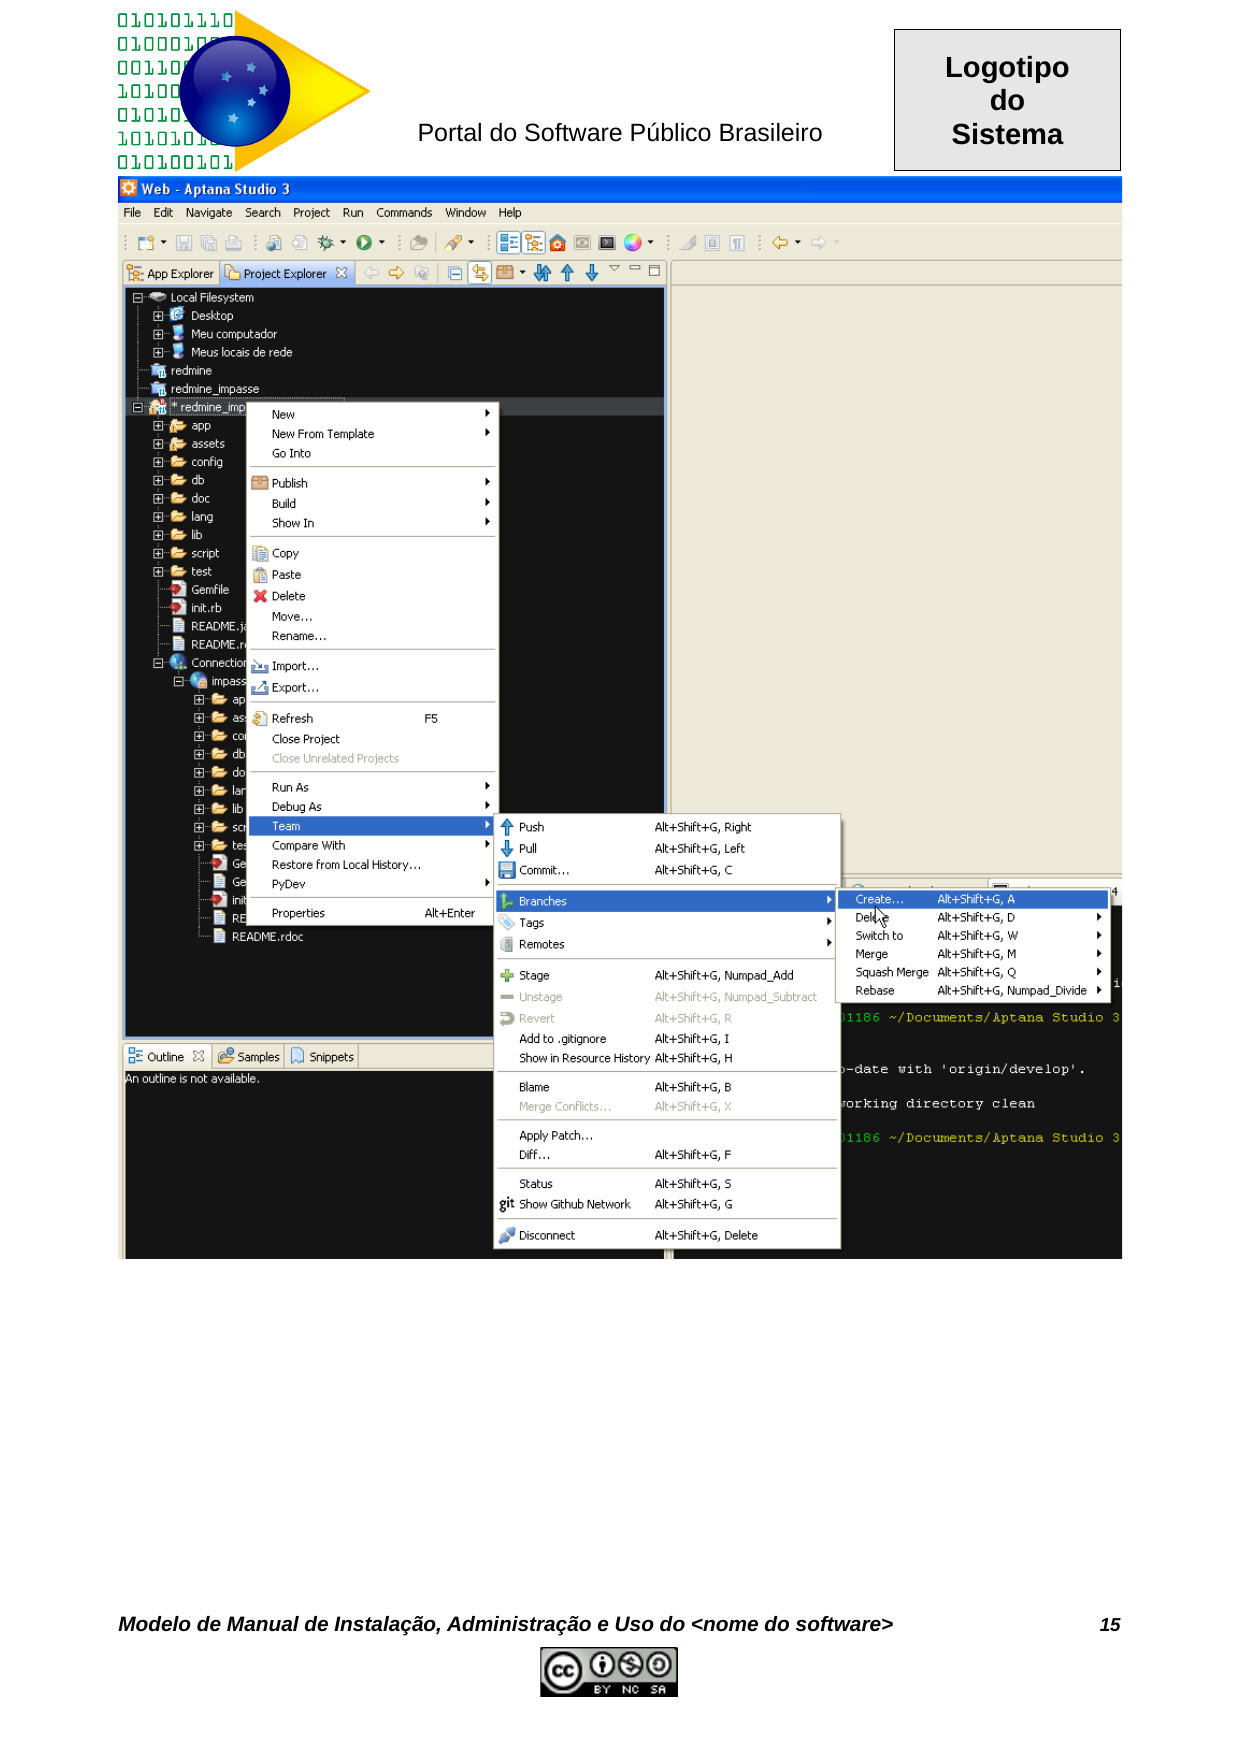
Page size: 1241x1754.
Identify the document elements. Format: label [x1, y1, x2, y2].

picture [118, 10, 371, 172]
picture [540, 1647, 678, 1697]
picture [118, 176, 1123, 1259]
